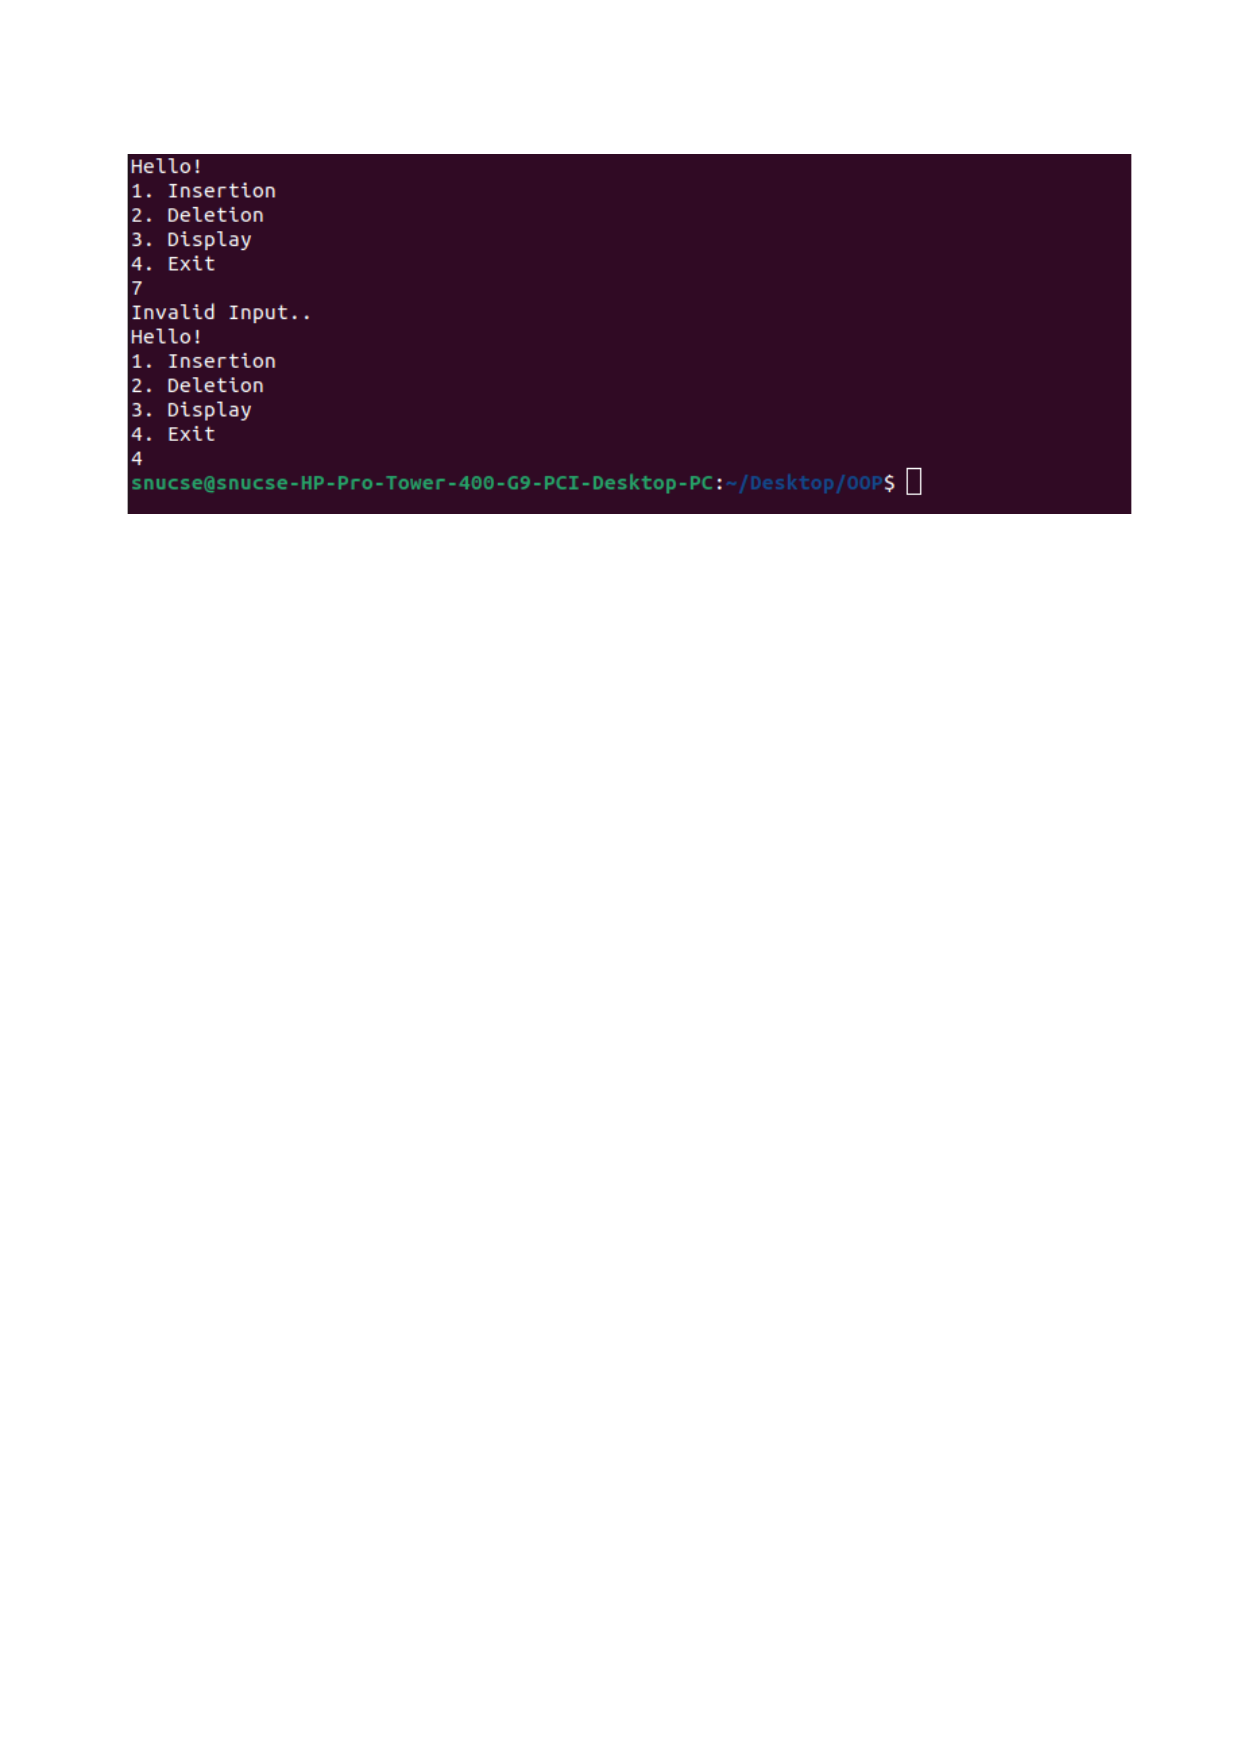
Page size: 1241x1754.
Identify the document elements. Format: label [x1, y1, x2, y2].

picture [127, 154, 1132, 514]
